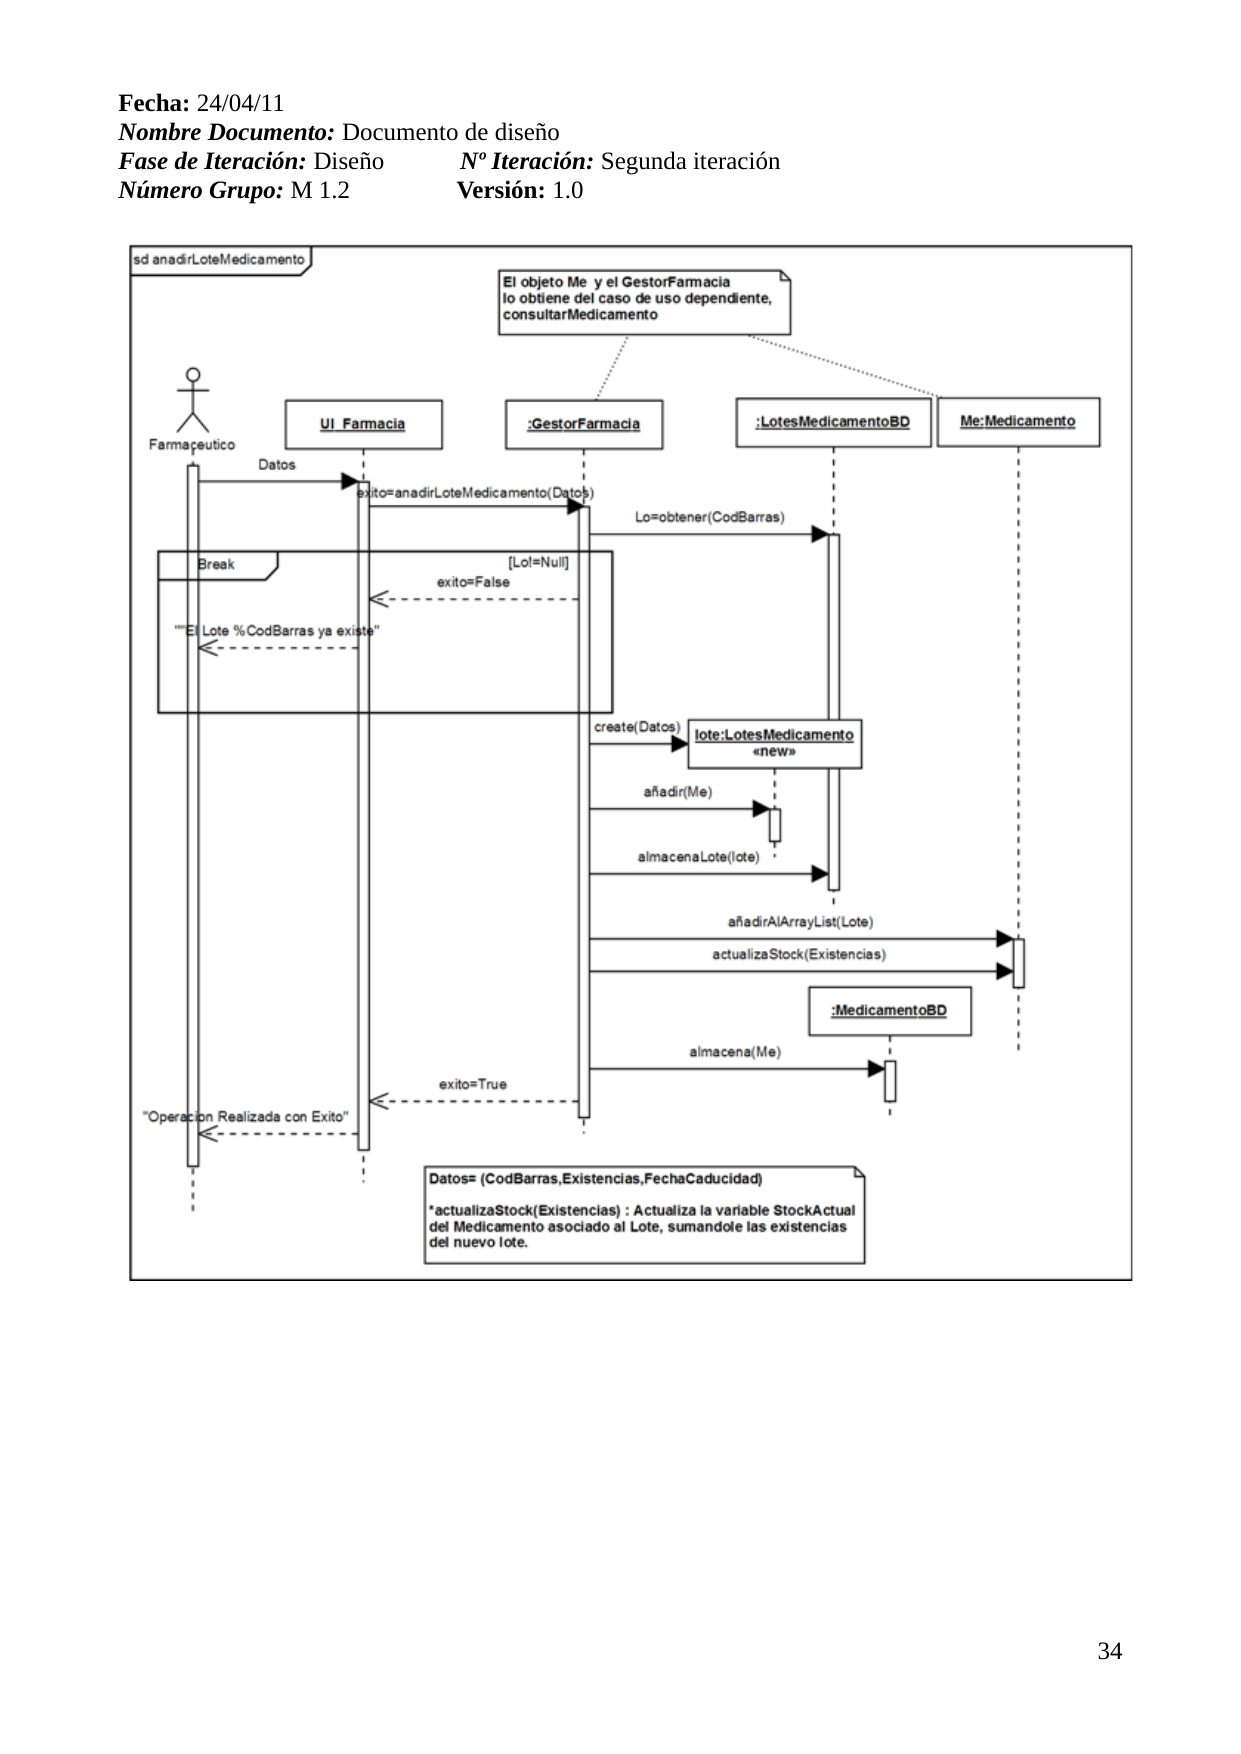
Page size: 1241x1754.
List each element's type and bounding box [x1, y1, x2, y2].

picture [128, 244, 1133, 1281]
